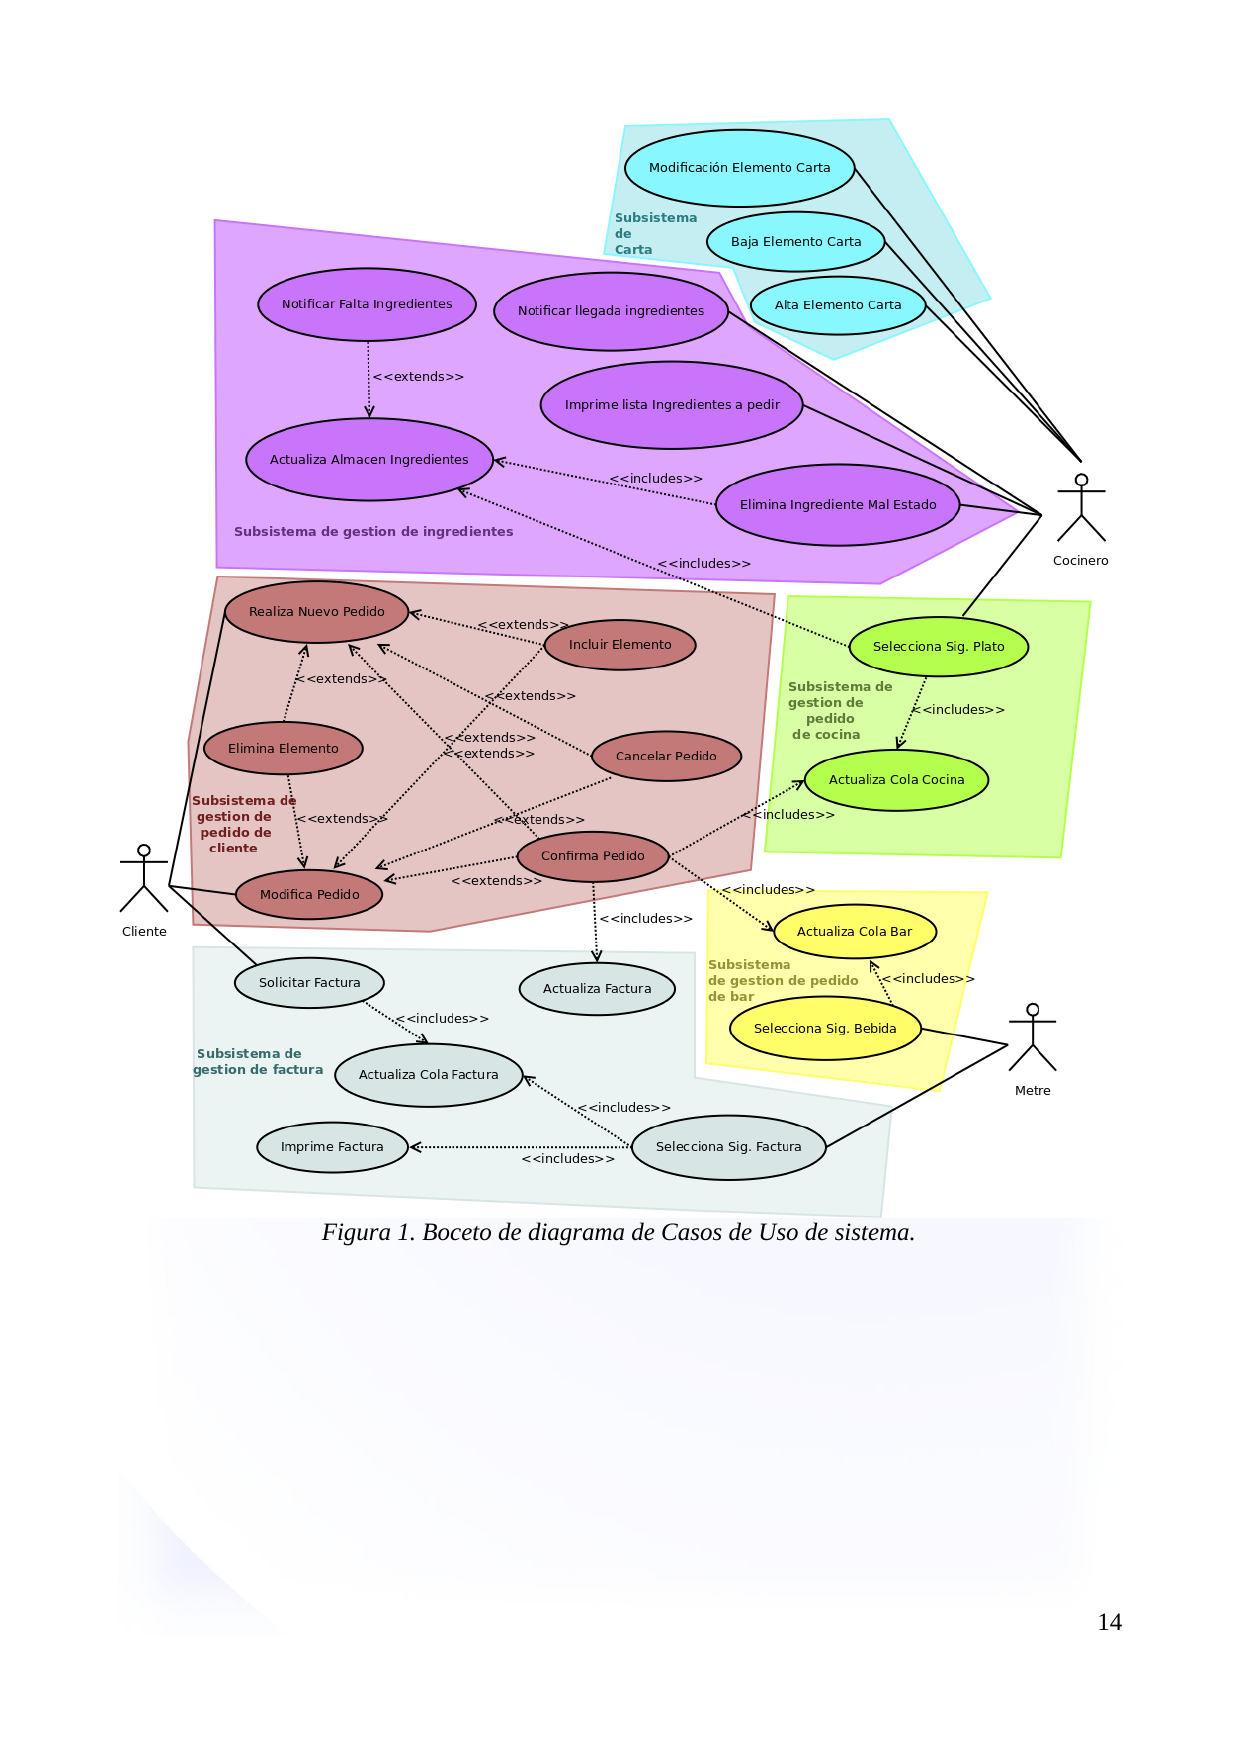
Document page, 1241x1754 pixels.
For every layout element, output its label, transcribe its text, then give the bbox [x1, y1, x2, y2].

picture [118, 1246, 1122, 1636]
picture [118, 118, 1122, 1218]
text Figura 1. Boceto de diagrama de Casos de Uso de sistema. [118, 1218, 1122, 1246]
